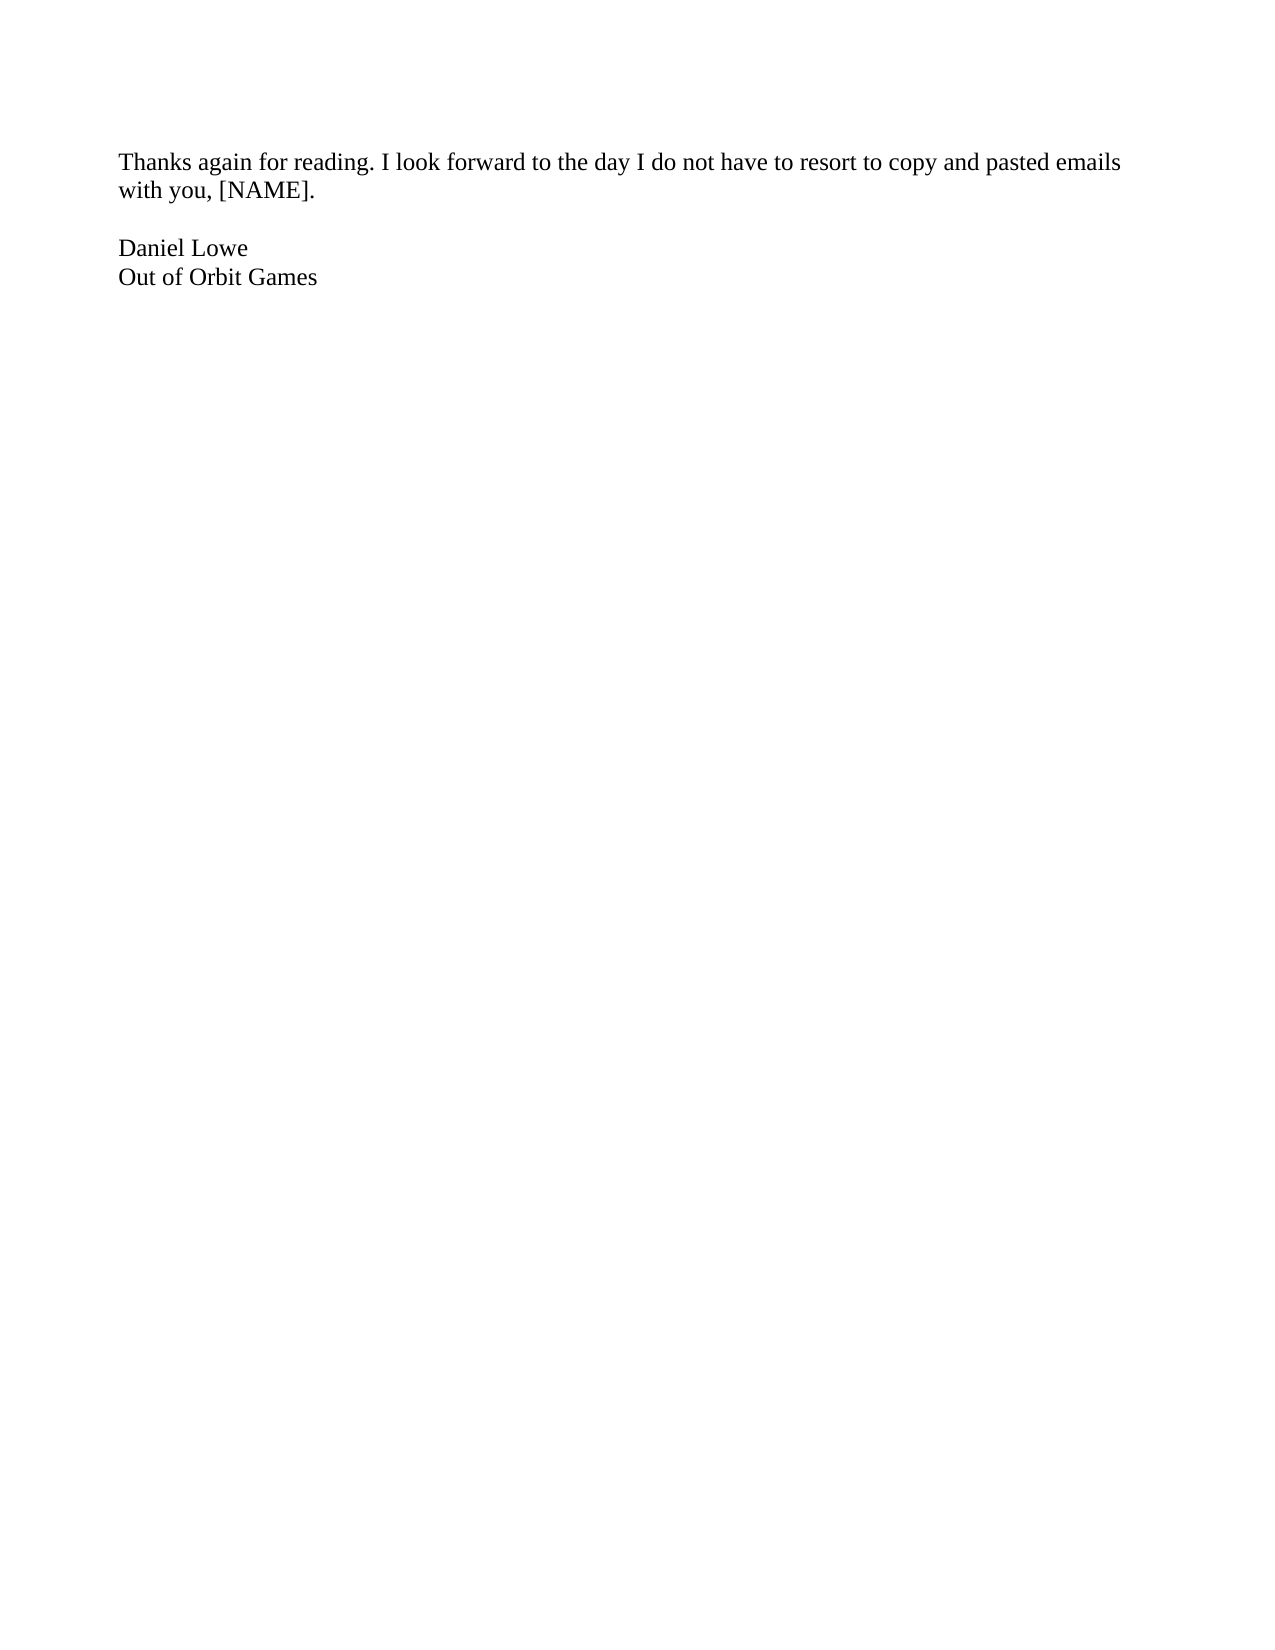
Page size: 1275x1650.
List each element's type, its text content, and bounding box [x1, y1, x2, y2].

text Out of Orbit Games [118, 262, 1157, 291]
text Daniel Lowe [118, 233, 1157, 262]
text Thanks again for reading. I look forward to the day I do not have to resort to copy and pasted emails with you, [NAME]. [118, 147, 1157, 204]
